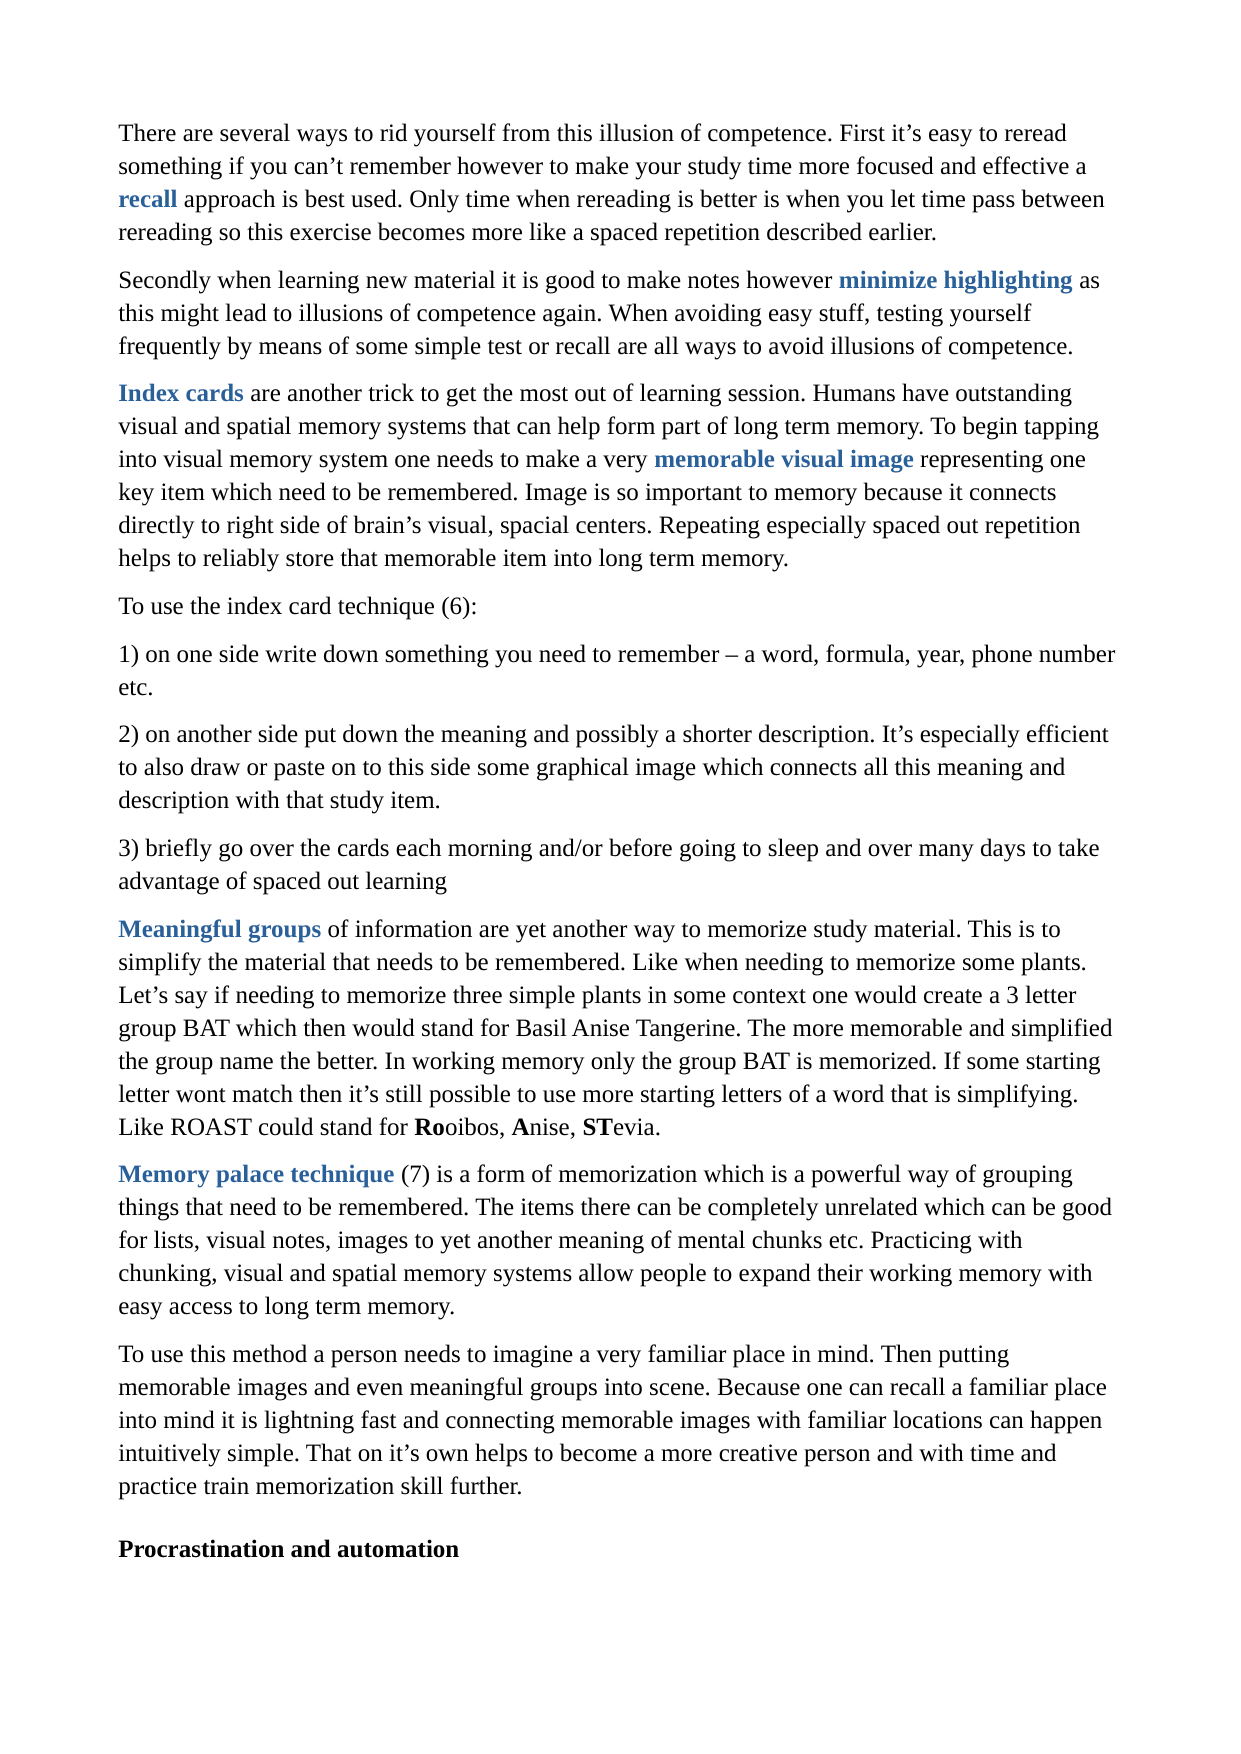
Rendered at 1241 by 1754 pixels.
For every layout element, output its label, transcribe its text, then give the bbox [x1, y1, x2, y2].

text To use the index card technique (6): [118, 591, 1122, 620]
text Meaningful groups of information are yet another way to memorize study material. This is to simplify the material that needs to be remembered. Like when needing to memorize some plants. Let’s say if needing to memorize three simple plants in some context one would create a 3 letter group BAT which then would stand for Basil Anise Tangerine. The more memorable and simplified the group name the better. In working memory only the group BAT is memorized. If some starting letter wont match then it’s still possible to use more starting letters of a word that is simplifying. Like ROAST could stand for Rooibos, Anise, STevia. [118, 914, 1122, 1141]
text Secondly when learning new material it is good to make notes however minimize highlighting as this might lead to illusions of competence again. When avoiding easy stuff, testing yourself frequently by means of some simple test or recall are all ways to avoid illusions of competence. [118, 265, 1122, 359]
text There are several ways to rid yourself from this illusion of competence. First it’s easy to reread something if you can’t remember however to make your study time more focused and effective a recall approach is best used. Only time when rereading is better is when you let time pass between rereading so this exercise becomes more like a spaced repetition described earlier. [118, 118, 1122, 246]
text 3) briefly go over the cards each morning and/or before going to sleep and over many days to take advantage of spaced out learning [118, 833, 1122, 895]
text To use this method a person needs to imagine a very familiar place in mind. Then putting memorable images and even meaningful groups into scene. Because one can recall a familiar place into mind it is lightning fast and connecting memorable images with familiar locations can happen intuitively simple. That on it’s own helps to become a more creative person and with time and practice train memorization skill further. [118, 1339, 1122, 1500]
text 1) on one side write down something you need to remember – a word, formula, year, phone number etc. [118, 639, 1122, 701]
text Index cards are another trick to get the most out of learning session. Humans have outstanding visual and spatial memory systems that can help form part of long term memory. To begin tapping into visual memory system one needs to make a very memorable visual image representing one key item which need to be remembered. Image is so important to memory because it connects directly to right side of brain’s visual, spacial centers. Repeating especially spaced out repetition helps to reliably store that memorable item into long term memory. [118, 378, 1122, 572]
text Memory palace technique (7) is a form of memorization which is a powerful way of grouping things that need to be remembered. The items there can be completely unrelated which can be good for lists, visual notes, images to yet another meaning of mental chunks etc. Practicing with chunking, visual and spatial memory systems allow people to expand their working memory with easy access to long term memory. [118, 1159, 1122, 1320]
text Procrastination and automation [118, 1534, 1122, 1562]
text 2) on another side put down the meaning and possibly a shorter description. It’s especially efficient to also draw or paste on to this side some graphical image which connects all this meaning and description with that study item. [118, 719, 1122, 814]
